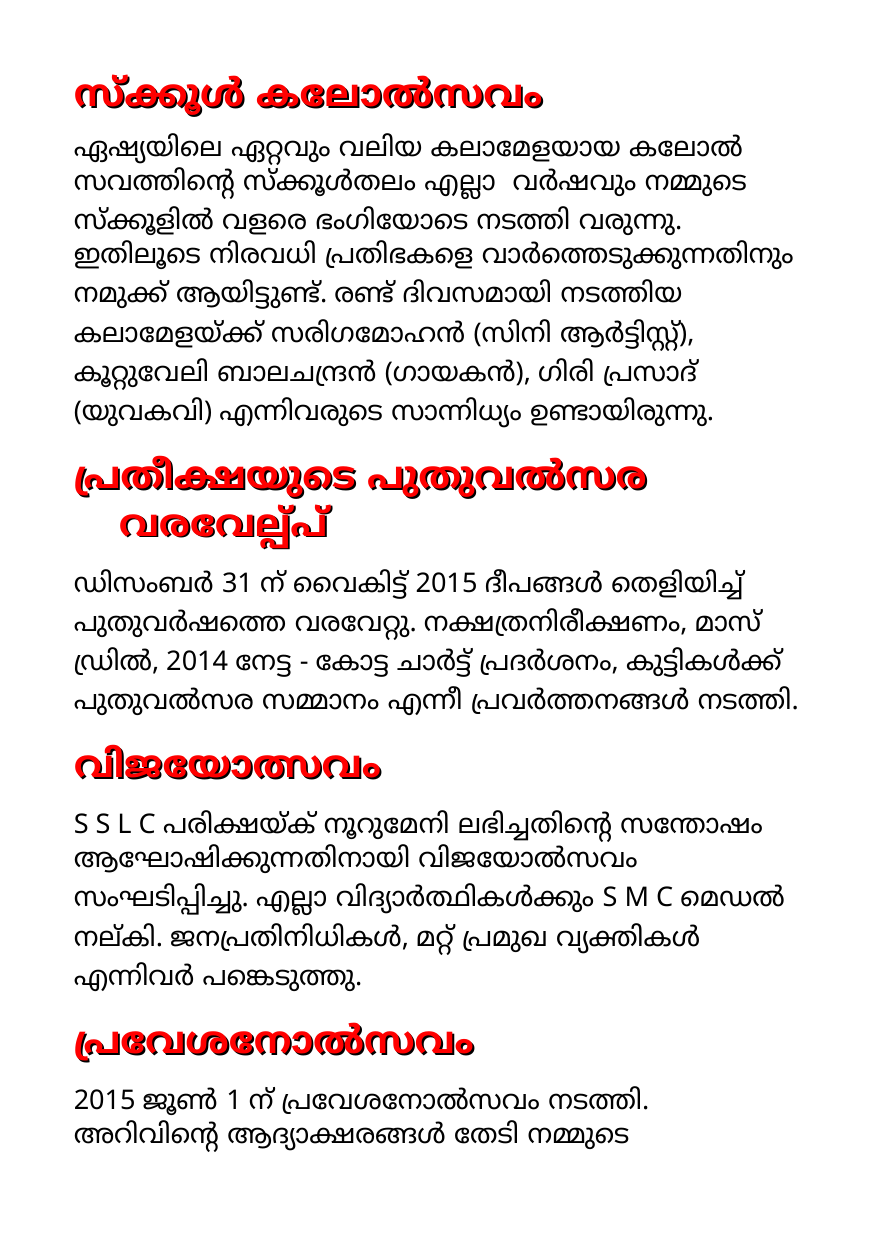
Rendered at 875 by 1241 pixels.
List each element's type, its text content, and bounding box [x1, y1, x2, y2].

subtitle വിജയോത്സവം [73, 745, 801, 792]
text 2015 ജൂണ്‍ 1 ന് പ്രവേശനോല്‍സവം നടത്തി. അറിവിന്റെ ആദ്യാക്ഷരങ്ങള്‍ തേടി നമ്മുടെ [73, 1081, 801, 1153]
text ഏഷ്യയിലെ ഏറ്റവും വലിയ കലാമേളയായ കലോല്‍സവത്തിന്റെ സ്ക്കൂള്‍തലം എല്ലാ വര്‍ഷവും നമ്മുടെ സ്ക്കൂളില്‍ വളരെ ഭംഗിയോടെ നടത്തി വരുന്നു. ഇതിലൂടെ നിരവധി പ്രതിഭകളെ വാര്‍ത്തെടുക്കുന്നതിനും നമുക്ക് ആയിട്ടുണ്ട്. രണ്ട് ദിവസമായി നടത്തിയ കലാമേളയ്ക്ക് സരിഗമോഹന്‍ (സിനി ആര്‍ട്ടിസ്റ്റ്), കൂറ്റുവേലി ബാലചന്ദ്രന്‍ (ഗായകന്‍), ഗിരി പ്രസാദ് (യുവകവി) എന്നിവരുടെ സാന്നിധ്യം ഉണ്ടായിരുന്നു. [73, 133, 801, 431]
text S S L C പരിക്ഷയ്ക് നൂറുമേനി ലഭിച്ചതിന്റെ സന്തോഷം ആഘോഷിക്കുന്നതിനായി വിജയോല്‍സവം സംഘടിപ്പിച്ചു. എല്ലാ വിദ്യാര്‍ത്ഥികള്‍ക്കും S M C മെഡല്‍ നല്കി. ജനപ്രതിനിധികള്‍, മറ്റ് പ്രമുഖ വ്യക്തികള്‍ എന്നിവര്‍ പങ്കെടുത്തു. [73, 805, 801, 996]
subtitle പ്രവേശനോല്‍സവം [73, 1021, 801, 1068]
text ഡിസംബര്‍ 31 ന് വൈകിട്ട് 2015 ദീപങ്ങള്‍ തെളിയിച്ച് പുതുവര്‍ഷത്തെ വരവേറ്റു. നക്ഷത്രനിരീക്ഷണം, മാസ് ഡ്രില്‍, 2014 നേട്ട - കോട്ട ചാര്‍ട്ട് പ്രദര്‍ശനം, കുട്ടികള്‍ക്ക് പുതുവല്‍സര സമ്മാനം എന്നീ പ്രവര്‍ത്തനങ്ങള്‍ നടത്തി. [73, 563, 801, 720]
subtitle സ്ക്കൂള്‍ കലോല്‍സവം [73, 73, 801, 121]
subtitle പ്രതീക്ഷയുടെ പുതുവല്‍സര വരവേല്പ്പ് [73, 456, 801, 551]
